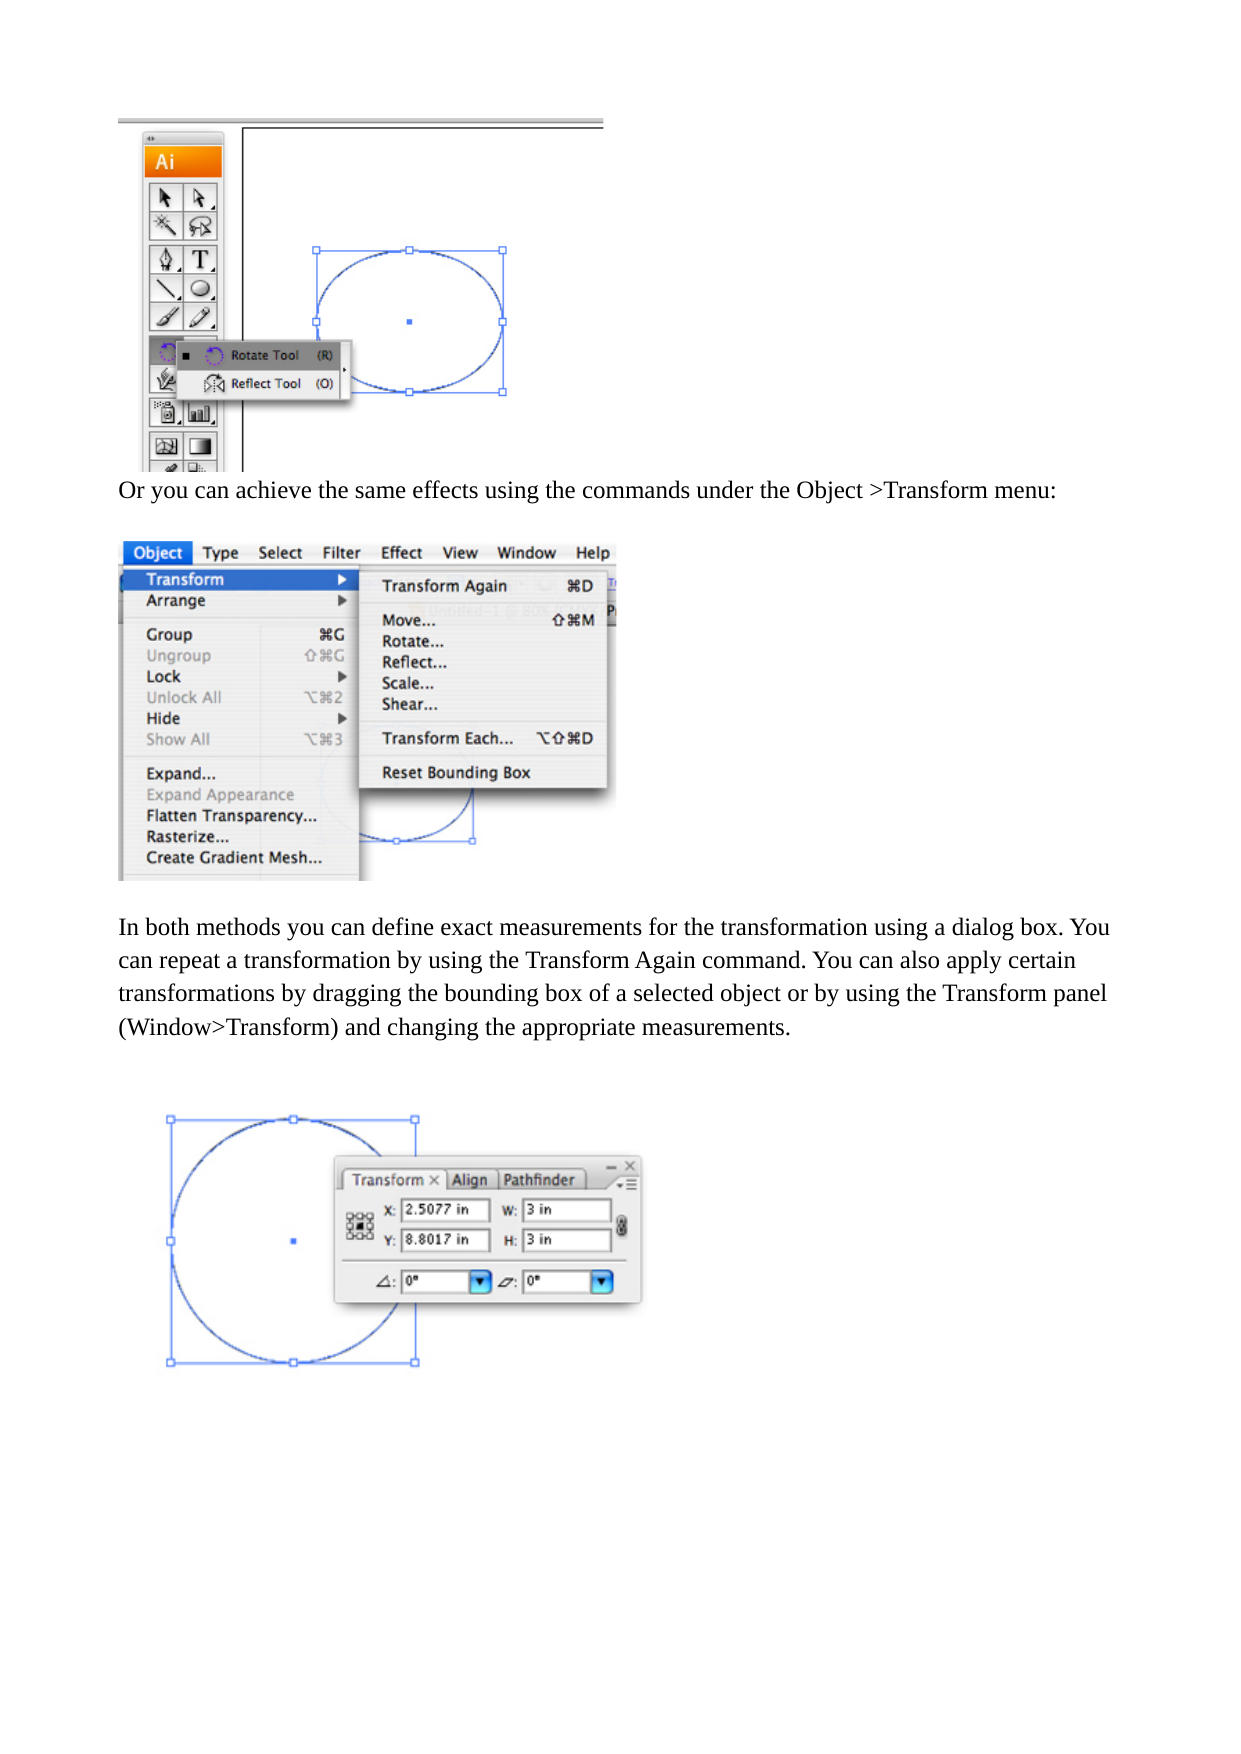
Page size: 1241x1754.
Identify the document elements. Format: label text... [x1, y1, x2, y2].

picture [118, 541, 617, 881]
picture [118, 118, 604, 472]
text In both methods you can define exact measurements for the transformation using a dialog box. You can repeat a transformation by using the Transform Again command. You can also apply certain transformations by dragging the bounding box of a selected object or by using the Transform panel (Window>Transform) and changing the appropriate measurements. [118, 912, 1122, 1040]
text Or you can achieve the same effects using the commands under the Object >Transform menu: [118, 476, 1122, 504]
picture [118, 1077, 681, 1403]
